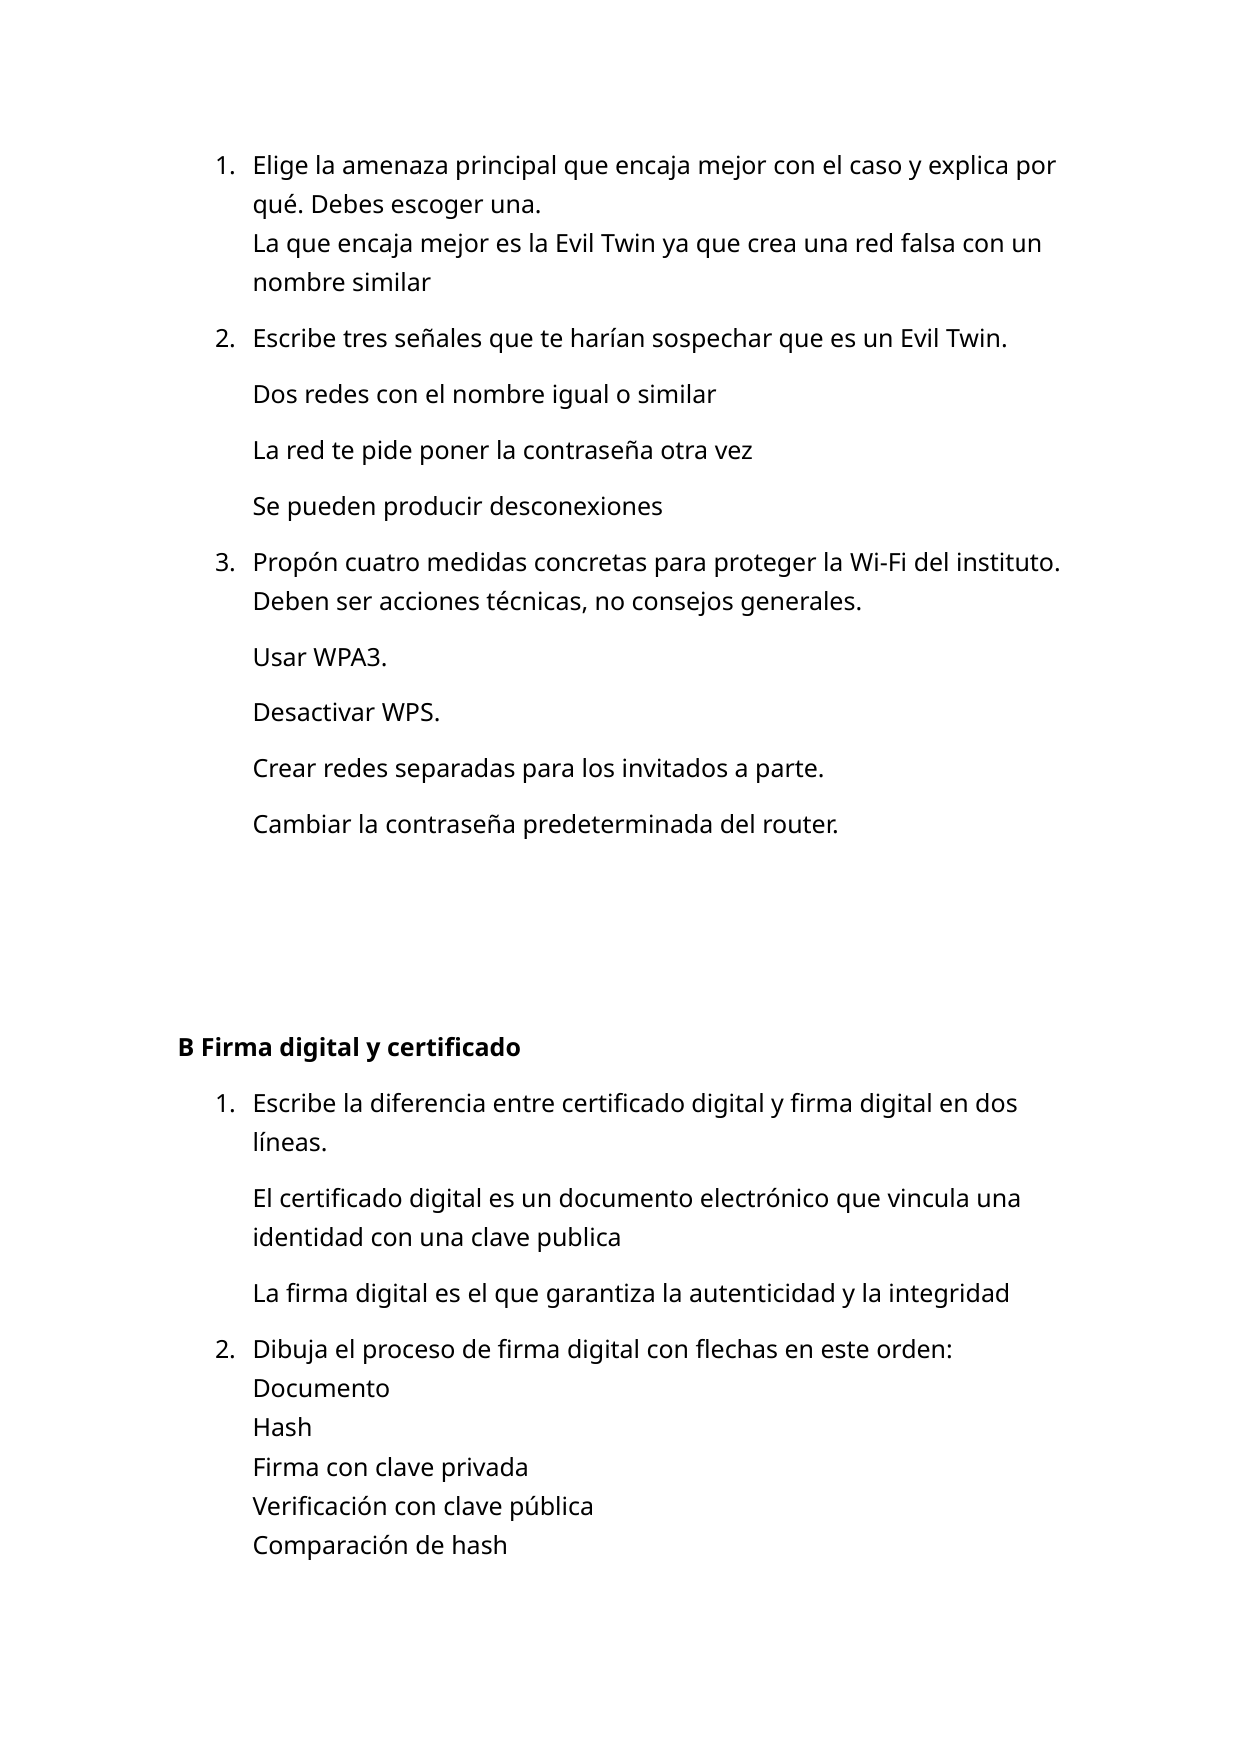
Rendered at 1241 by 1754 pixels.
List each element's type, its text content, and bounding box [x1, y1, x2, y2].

text La firma digital es el que garantiza la autenticidad y la integridad [252, 1276, 1063, 1310]
text Desactivar WPS. [252, 695, 1063, 729]
text Crear redes separadas para los invitados a parte. [252, 751, 1063, 785]
text Usar WPA3. [252, 639, 1063, 673]
text B Firma digital y certificado [177, 1030, 1063, 1064]
list Escribe la diferencia entre certificado digital y firma digital en dos líneas. [215, 1086, 1063, 1159]
text Cambiar la contraseña predeterminada del router. [252, 807, 1063, 841]
list Dibuja el proceso de firma digital con flechas en este orden: Documento Hash Firma con clave privada Verificación con clave pública Comparación de hash [215, 1332, 1063, 1562]
text La red te pide poner la contraseña otra vez [252, 433, 1063, 467]
list Propón cuatro medidas concretas para proteger la Wi-Fi del instituto. Deben ser acciones técnicas, no consejos generales. [215, 544, 1063, 617]
text Se pueden producir desconexiones [252, 488, 1063, 522]
list Elige la amenaza principal que encaja mejor con el caso y explica por qué. Debes escoger una. La que encaja mejor es la Evil Twin ya que crea una red falsa con un nombre similar [215, 148, 1063, 299]
text El certificado digital es un documento electrónico que vincula una identidad con una clave publica [252, 1181, 1063, 1254]
text Dos redes con el nombre igual o similar [252, 377, 1063, 411]
list Escribe tres señales que te harían sospechar que es un Evil Twin. [215, 321, 1063, 355]
